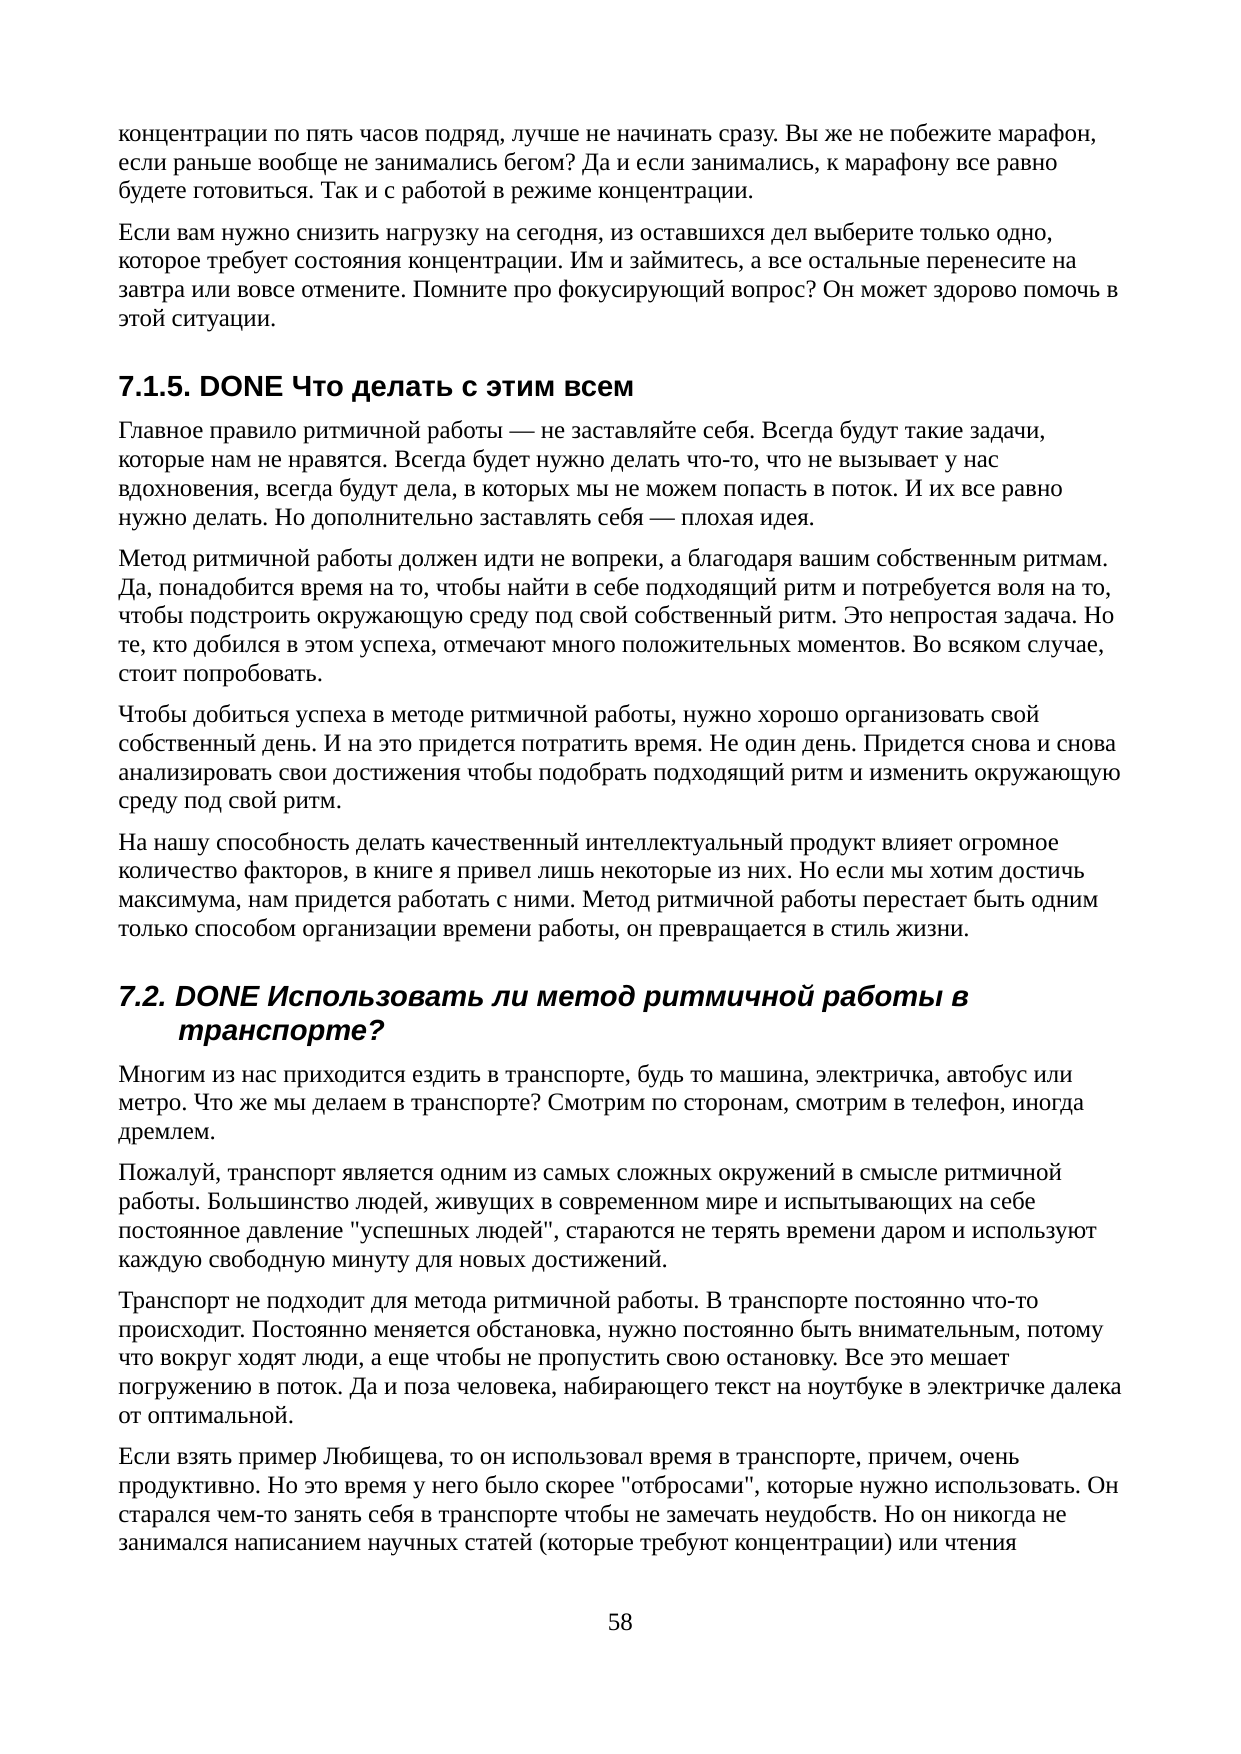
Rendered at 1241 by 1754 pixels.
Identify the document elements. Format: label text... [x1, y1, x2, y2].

text Чтобы добиться успеха в методе ритмичной работы, нужно хорошо организовать свой собственный день. И на это придется потратить время. Не один день. Придется снова и снова анализировать свои достижения чтобы подобрать подходящий ритм и изменить окружающую среду под свой ритм. [118, 699, 1122, 814]
subtitle DONE Использовать ли метод ритмичной работы в транспорте? [118, 979, 1122, 1046]
text Метод ритмичной работы должен идти не вопреки, а благодаря вашим собственным ритмам. Да, понадобится время на то, чтобы найти в себе подходящий ритм и потребуется воля на то, чтобы подстроить окружающую среду под свой собственный ритм. Это непростая задача. Но те, кто добился в этом успеха, отмечают много положительных моментов. Во всяком случае, стоит попробовать. [118, 543, 1122, 687]
subtitle DONE Что делать с этим всем [118, 369, 1122, 403]
text На нашу способность делать качественный интеллектуальный продукт влияет огромное количество факторов, в книге я привел лишь некоторые из них. Но если мы хотим достичь максимума, нам придется работать с ними. Метод ритмичной работы перестает быть одним только способом организации времени работы, он превращается в стиль жизни. [118, 827, 1122, 942]
text Главное правило ритмичной работы — не заставляйте себя. Всегда будут такие задачи, которые нам не нравятся. Всегда будет нужно делать что-то, что не вызывает у нас вдохновения, всегда будут дела, в которых мы не можем попасть в поток. И их все равно нужно делать. Но дополнительно заставлять себя — плохая идея. [118, 415, 1122, 530]
text Если взять пример Любищева, то он использовал время в транспорте, причем, очень продуктивно. Но это время у него было скорее "отбросами", которые нужно использовать. Он старался чем-то занять себя в транспорте чтобы не замечать неудобств. Но он никогда не занимался написанием научных статей (которые требуют концентрации) или чтения [118, 1441, 1122, 1556]
text Если вам нужно снизить нагрузку на сегодня, из оставшихся дел выберите только одно, которое требует состояния концентрации. Им и займитесь, а все остальные перенесите на завтра или вовсе отмените. Помните про фокусирующий вопрос? Он может здорово помочь в этой ситуации. [118, 217, 1122, 332]
text концентрации по пять часов подряд, лучше не начинать сразу. Вы же не побежите марафон, если раньше вообще не занимались бегом? Да и если занимались, к марафону все равно будете готовиться. Так и с работой в режиме концентрации. [118, 118, 1122, 204]
text Пожалуй, транспорт является одним из самых сложных окружений в смысле ритмичной работы. Большинство людей, живущих в современном мире и испытывающих на себе постоянное давление "успешных людей", стараются не терять времени даром и используют каждую свободную минуту для новых достижений. [118, 1157, 1122, 1272]
text Многим из нас приходится ездить в транспорте, будь то машина, электричка, автобус или метро. Что же мы делаем в транспорте? Смотрим по сторонам, смотрим в телефон, иногда дремлем. [118, 1059, 1122, 1145]
text Транспорт не подходит для метода ритмичной работы. В транспорте постоянно что-то происходит. Постоянно меняется обстановка, нужно постоянно быть внимательным, потому что вокруг ходят люди, а еще чтобы не пропустить свою остановку. Все это мешает погружению в поток. Да и поза человека, набирающего текст на ноутбуке в электричке далека от оптимальной. [118, 1285, 1122, 1429]
